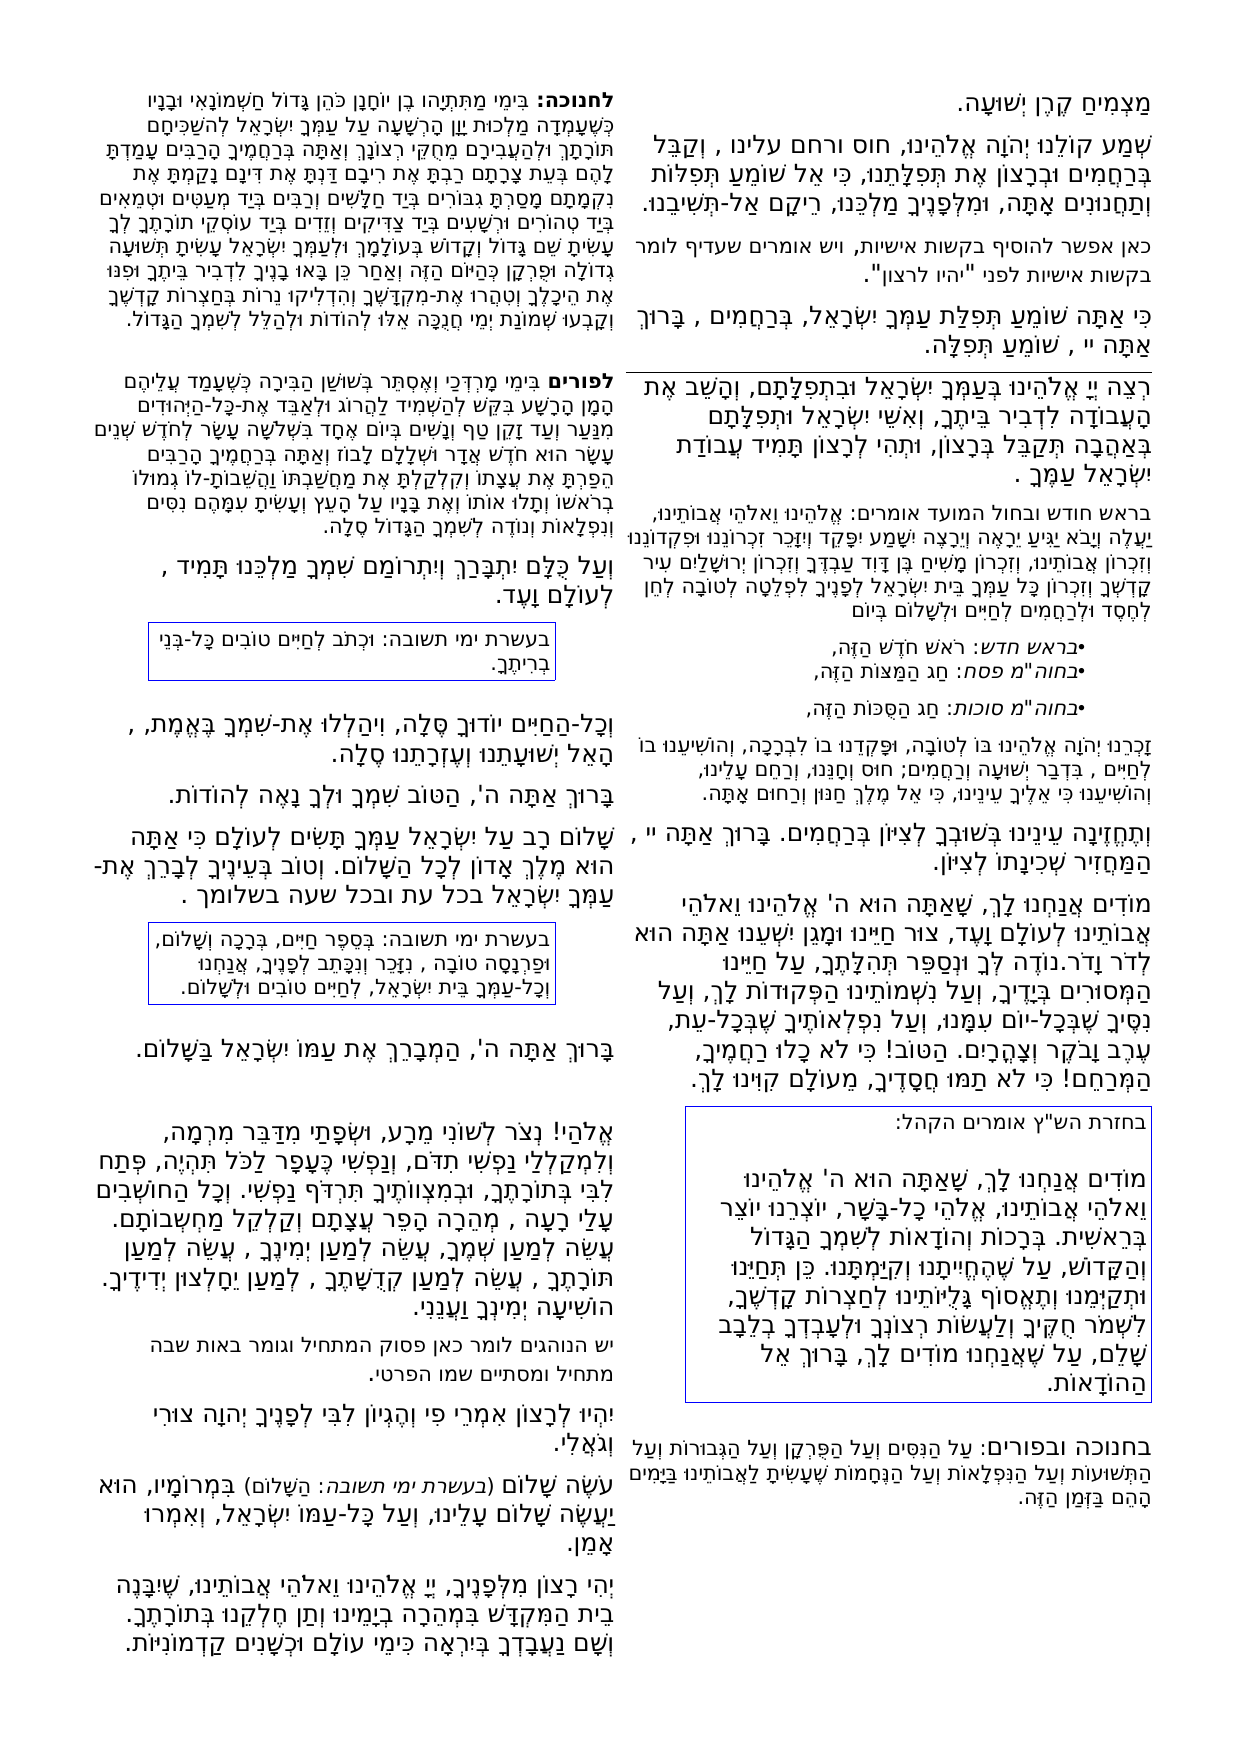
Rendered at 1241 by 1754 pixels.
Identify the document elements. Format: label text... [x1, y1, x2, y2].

subtitle לפורים בִּימֵי מָרְדְּכַי וְאֶסְתֵּר בְּשׁוּשַׁן הַבִּירָה כְּשֶׁעָמַד עֲלֵיהֶם הָמָן הָרָשָׁע בִּקֵּשׁ לְהַשְׁמִיד לַהֲרוֹג וּלְאַבֵּד אֶת-כָּל-הַיְּהוּדִים מִנַּעַר וְעַד זָקֵן טַף וְנָשִׁים בְּיוֹם אֶחָד בִּשְׁלֹשָׁה עָשָׂר לְחֹדֶשׁ שְׁנֵים עָשָׂר הוּא חֹדֶשׁ אֲדָר וּשְׁלָלָם לָבוֹז וְאַתָּה בְּרַחֲמֶיךָ הָרַבִּים הֵפַרְתָּ אֶת עֲצָתוֹ וְקִלְקַלְתָּ אֶת מַחֲשַׁבְתּוֹ וַהֲשֵׁבוֹתָ-לוֹ גְמוּלוֹ בְרֹאשׁוֹ וְתָלוּ אוֹתוֹ וְאֶת בָּנָיו עַל הָעֵץ וְעָשִׂיתָ עִמָּהֶם נִסִּים וְנִפְלָאוֹת וְנוֹדֶה לְשִׁמְךָ הַגָּדוֹל סֶלָה. [88, 369, 614, 539]
text וְעַל כֻּלָּם יִתְבָּרַךְ וְיִתְרוֹמַם שִׁמְךָ מַלְכֵּנוּ תָּמִיד , לְעוֹלָם וָעֶד. [88, 551, 614, 609]
text מַצְמִיחַ קֶרֶן יְשׁוּעָה. [626, 88, 1152, 118]
subtitle לחנוכה: בִּימֵי מַתִּתְיָהו בֶן יוֹחָנָן כֹּהֵן גָּדוֹל חַשְׁמוֹנָאִי וּבָנָיו כְּשֶׁעָמְדָה מַלְכוּת יָוָן הָרְשָׁעָה עַל עַמְּךָ יִשְׂרָאֵל לְהשַׁכִּיחָם תּוֹרָתָךְ וּלְהַעֲבִירָם מֵחֻקֵּי רְצוֹנָךְ וְאַתָּה בְּרַחֲמֶיךָ הָרַבִּים עָמַדְתָּ לָהֶם בְּעֵת צָרָתָם רַבְתָּ אֶת רִיבָם דַּנְתָּ אֶת דִּינָם נָקַמְתָּ אֶת נִקְמָתָם מָסַרְתָּ גִבּוֹרִים בְּיַד חַלָּשִׁים וְרַבִּים בְּיַד מְעַטִּים וּטְמֵאִים בְּיַד טְהוֹרִים וּרְשָׁעִים בְּיַד צַדִּיקִים וְזֵדִים בְּיַד עוֹסְקֵי תוֹרָתֶךָ לְךָ עָשִׂיתָ שֵׁם גָּדוֹל וְקָדוֹשׁ בְּעוֹלָמָךְ וּלְעַמְּךָ יִשְׂרָאֵל עָשִׂיתָ תְּשׁוּעָה גְדוֹלָה וּפֻרְקָן כְּהַיּוֹם הַזֶּה וְאַחַר כֵּן בָּאוּ בָנֶיךָ לִדְבִיר בֵּיתֶךָ וּפִנּוּ אֶת הֵיכָלֶךָ וְטִהֲרוּ אֶת-מִקְדָּשֶׁךָ וְהִדְלִיקוּ נֵרוֹת בְּחַצְרוֹת קָדְשֶׁךָ וְקָבְעוּ שְׁמוֹנַת יְמֵי חֲנֻכָּה אֵלּוּ לְהוֹדוֹת וּלְהַלֵּל לְשִׁמְךָ הַגָּדוֹל. [88, 88, 614, 331]
text רְצֵה יְיָ אֱלֹהֵינוּ בְּעַמְּךָ יִשְׂרָאֵל וּבִתְפִלָּתָם, וְהָשֵׁב אֶת הָעֲבוֹדָה לִדְבִיר בֵּיתֶךָ, וְאִשֵּׁי יִשְׂרָאֵל וּתְפִלָּתָם בְּאַהֲבָה תְּקַבֵּל בְּרָצוֹן, וּתְהִי לְרָצוֹן תָּמִיד עֲבוֹדַת יִשְׂרָאֵל עַמֶּךָ . [626, 373, 1152, 489]
text זָכְרֵנוּ יְהֹוָה אֱלֹהֵינוּ בּוֹ לְטוֹבָה, וּפָּקְדֵנוּ בוֹ לִבְרָכָה, וְהוֹשִׁיעֵנוּ בוֹ לְחַיִּים , בִּדְבַר יְשׁוּעָה וְרַחֲמִים; חוּס וְחָנֵּנוּ, וְרַחֵם עָלֵינוּ, וְהוֹשִׁיעֵנוּ כִּי אֵלֶיךָ עֵינֵינוּ, כִּי אֵל מֶלֶךְ חַנּוּן וְרַחוּם אָתָּה. [626, 733, 1152, 806]
text כִּי אַתָּה שׁוֹמֵעַ תְּפִלַּת עַמְּךָ יִשְׂרָאֵל, בְּרַחֲמִים , בָּרוּךְ אַתָּה יי , שׁוֹמֵעַ תְּפִלָּה. [626, 301, 1152, 359]
text בראש חודש ובחול המועד אומרים: אֱלֹהֵינוּ וֵאלֹהֵי אֲבוֹתֵינוּ, יַעֲלֶה וְיָבֹא יַגִּיעַ יֵרָאֶה וְיֵרָצֶה יִשָּׁמַע יִפָּקֵד וְיִזָּכֵר זִכְרוֹנֵנוּ וּפִקְדוֹנֵנוּ וְזִכְרוֹן אֲבוֹתֵינוּ, וְזִכְרוֹן מָשִׁיחַ בֶּן דָּוִד עַבְדֶּךָ וְזִכְרוֹן יְרוּשָׁלַיִם עִיר קָדְשְׁךָ וְזִכְרוֹן כָּל עַמְּךָ בֵּית יִשְׂרָאֵל לְפָנֶיךָ לִפְלֵטָה לְטוֹבָה לְחֵן לְחֶסֶד וּלְרַחֲמִים לְחַיִּים וּלְשָׁלוֹם בְּיוֹם [626, 501, 1152, 622]
list בראש חדש: רֹאשׁ חֹדֶשׁ הַזֶּה, [626, 635, 1107, 659]
text אֱלֹהַי! נְצֹר לְשׁוֹנִי מֵרָע, וּשְׂפָתַי מִדַּבֵּר מִרְמָה, וְלִמְקַלְלַי נַפְשִׁי תִדֹּם, וְנַפְשִׁי כֶּעָפָר לַכֹּל תִּהְיֶה, פְּתַח לִבִּי בְּתוֹרָתֶךָ, וּבְמִצְווֹתֶיךָ תִּרְדֹּף נַפְשִׁי. וְכָל הַחוֹשְׁבִים עָלַי רָעָה , מְהֵרָה הָפֵר עֲצָתָם וְקַלְקֵל מַחְשְבוֹתָם. עֲשֵׂה לְמַעַן שְׁמֶךָ, עֲשֵׂה לְמַעַן יְמִינֶךָ , עֲשֵׂה לְמַעַן תּוֹרָתֶךָ , עֲשֵׂה לְמַעַן קְדֻשָּׁתֶךָ , לְמַעַן יֵחָלְצוּן יְדִידֶיךָ. הוֹשִׁיעָה יְמִינְךָ וַעֲנֵנִי. [88, 1117, 614, 1321]
text בחנוכה ובפורים: עַל הַנִּסִּים וְעַל הַפֻּרְקָן וְעַל הַגְּבוּרוֹת וְעַל הַתְּשׁוּעוֹת וְעַל הַנִּפְלָאוֹת וְעַל הַנֶּחָמוֹת שֶׁעָשִׂיתָ לַאֲבוֹתֵינוּ בַּיָּמִים הָהֵם בַּזְּמַן הַזֶּה. [626, 1432, 1152, 1509]
list בחוה"מ סוכות: חַג הַסֻּכּוֹת הַזֶּה, [626, 696, 1107, 720]
text יש הנוהגים לומר כאן פסוק המתחיל וגומר באות שבה מתחיל ומסתיים שמו הפרטי. [88, 1333, 614, 1387]
text מוֹדִים אֲנַחְנוּ לָךְ, שָׁאַתָּה הוּא ה' אֱלֹהֵינוּ וֵאלֹהֵי אֲבוֹתֵינוּ, אֱלֹהֵי כָל-בָּשָׁר, יוֹצְרֵנוּ יוֹצֵר בְּרֵאשִׁית. בְּרָכוֹת וְהוֹדָאוֹת לְשִׁמְךָ הַגָּדוֹל וְהַקָּדוֹשׁ, עַל שֶׁהֶחֱיִיתָנוּ וְקִיַּמְתָּנוּ. כֵּן תְּחַיֵּנוּ וּתְקַיְּמֵנוּ וְתֶאֱסוֹף גָּלֻיּוֹתֵינוּ לְחַצְרוֹת קָדְשֶׁךָ, לִשְׁמֹר חֻקֶּיךָ וְלַעֲשׂוֹת רְצוֹנְךָ וּלְעָבְדְךָ בְלֵבָב שָׁלֵם, עַל שֶׁאֲנַחְנוּ מוֹדִים לָךְ, בָּרוּךְ אֵל הַהוֹדָאוֹת. [686, 1159, 1151, 1402]
text בָּרוּךְ אַתָּה ה', הַטּוֹב שִׁמְךָ וּלְךָ נָאֶה לְהוֹדוֹת. [88, 780, 614, 809]
text בעשרת ימי תשובה: וּכְתֹב לְחַיִּים טוֹבִים כָּל-בְּנֵי בְרִיתֶךָ. [149, 623, 555, 680]
text כאן אפשר להוסיף בקשות אישיות, ויש אומרים שעדיף לומר בקשות אישיות לפני "יהיו לרצון". [626, 230, 1152, 288]
text עֹשֶׂה שָׁלוֹם (בעשרת ימי תשובה: הַשָּׁלוֹם) בִּמְרוֹמָיו, הוּא יַעֲשֶׂה שָׁלוֹם עָלֵינוּ, וְעַל כָּל-עַמּוֹ יִשְׂרָאֵל, וְאִמְרוּ אָמֵן. [88, 1470, 614, 1558]
text בחזרת הש"ץ אומרים הקהל: [686, 1107, 1151, 1135]
text שָׁלוֹם רָב עַל יִשְׂרָאֵל עַמְּךָ תָּשִׂים לְעוֹלָם כִּי אַתָּה הוּא מֶלֶךְ אָדוֹן לְכָל הַשָּׁלוֹם. וְטוֹב בְּעֵינֶיךָ לְבָרֵךְ אֶת- עַמְּךָ יִשְׂרָאֵל בכל עת ובכל שעה בשלומך . [88, 822, 614, 909]
text וְכָל-הַחַיִּים יוֹדוּךָ סֶּלָה, וִיהַלְלוּ אֶת-שִׁמְךָ בֶּאֱמֶת, , הָאֵל יְשׁוּעָתֵנוּ וְעֶזְרָתֵנוּ סֶלָה. [88, 709, 614, 768]
text מוֹדִים אֲנַחְנוּ לָךְ, שָׁאַתָּה הוּא ה' אֱלֹהֵינוּ וֵאלֹהֵי אֲבוֹתֵינוּ לְעוֹלָם וָעֶד, צוּר חַיֵּינוּ וּמָגֵן יִשְׁעֵנוּ אַתָּה הוּא לְדֹר וָדֹר.נוֹדֶה לְּךָ וּנְסַפֵּר תְּהִלָּתֶךָ, עַל חַיֵּינוּ הַמְּסוּרִים בְּיָדֶיךָ, וְעַל נִשְׁמוֹתֵינוּ הַפְּקוּדוֹת לָךְ, וְעַל נִסֶּיךָ שֶׁבְּכָל-יוֹם עִמָּנוּ, וְעַל נִפְלְאוֹתֶיךָ שֶׁבְּכָל-עֵת, עֶרֶב וָבֹקֶר וְצָהֳרָיִם. הַטּוֹב! כִּי לֹא כָלוּ רַחֲמֶיךָ, הַמְּרַחֵם! כִּי לֹא תַמּוּ חֲסָדֶיךָ, מֵעוֹלָם קִוִּינוּ לָךְ. [626, 889, 1152, 1093]
text יִהְיוּ לְרָצוֹן אִמְרֵי פִי וְהֶגְיוֹן לִבִּי לְפָנֶיךָ יְהוָה צוּרִי וְגֹאֲלִי. [88, 1399, 614, 1458]
text יְהִי רָצוֹן מִלְּפָנֶיךָ, יְיָ אֱלֹהֵינוּ וֵאלֹהֵי אֲבוֹתֵינוּ, שֶׁיִבָּנֶה בֵית הַמִּקְדָּשׁ בִּמְהֵרָה בְיָמֵינוּ וְתַן חֶלְקֵנוּ בְּתוֹרָתֶךָ. וְשָׁם נַעֲבָדְךָ בְּיִרְאָה כִּימֵי עוֹלָם וּכְשָׁנִים קַדְמוֹנִיּוֹת. [88, 1570, 614, 1658]
text שְׁמַע קוֹלֵנוּ יְהֹוָה אֱלֹהֵינוּ, חוס ורחם עלינו , וְקַבֵּל בְּרַחֲמִים וּבְרָצוֹן אֶת תְּפִלָּתֵנוּ, כִּי אֵל שׁוֹמֵעַ תְּפִלּוֹת וְתַחֲנוּנִים אָתָּה, וּמִלְּפָנֶיךָ מַלְכֵּנוּ, רֵיקָם אַל-תְּשִׁיבֵנוּ. [626, 130, 1152, 218]
text בָּרוּךְ אַתָּה ה', הַמְבָרֵךְ אֶת עַמּוֹ יִשְׂרָאֵל בַּשָּׁלוֹם. [88, 1034, 614, 1063]
text בעשרת ימי תשובה: בְּסֵפֶר חַיִּים, בְּרָכָה וְשָׁלוֹם, וּפַרְנָסָה טוֹבָה , נִזָּכֵר וְנִכָּתֵב לְפָנֶיךָ, אֲנַחְנוּ וְכָל-עַמְּךָ בֵּית יִשְׂרָאֵל, לְחַיִּים טוֹבִים וּלְשָׁלוֹם. [149, 923, 555, 1004]
text וְתֶחֱזֶינָה עֵינֵינוּ בְּשׁוּבְךָ לְצִיּוֹן בְּרַחֲמִים. בָּרוּךְ אַתָּה יי , הַמַּחֲזִיר שְׁכִינָתוֹ לְצִיּוֹן. [626, 818, 1152, 876]
list בחוה"מ פסח: חַג הַמַּצּוֹת הַזֶּה, [626, 659, 1107, 683]
